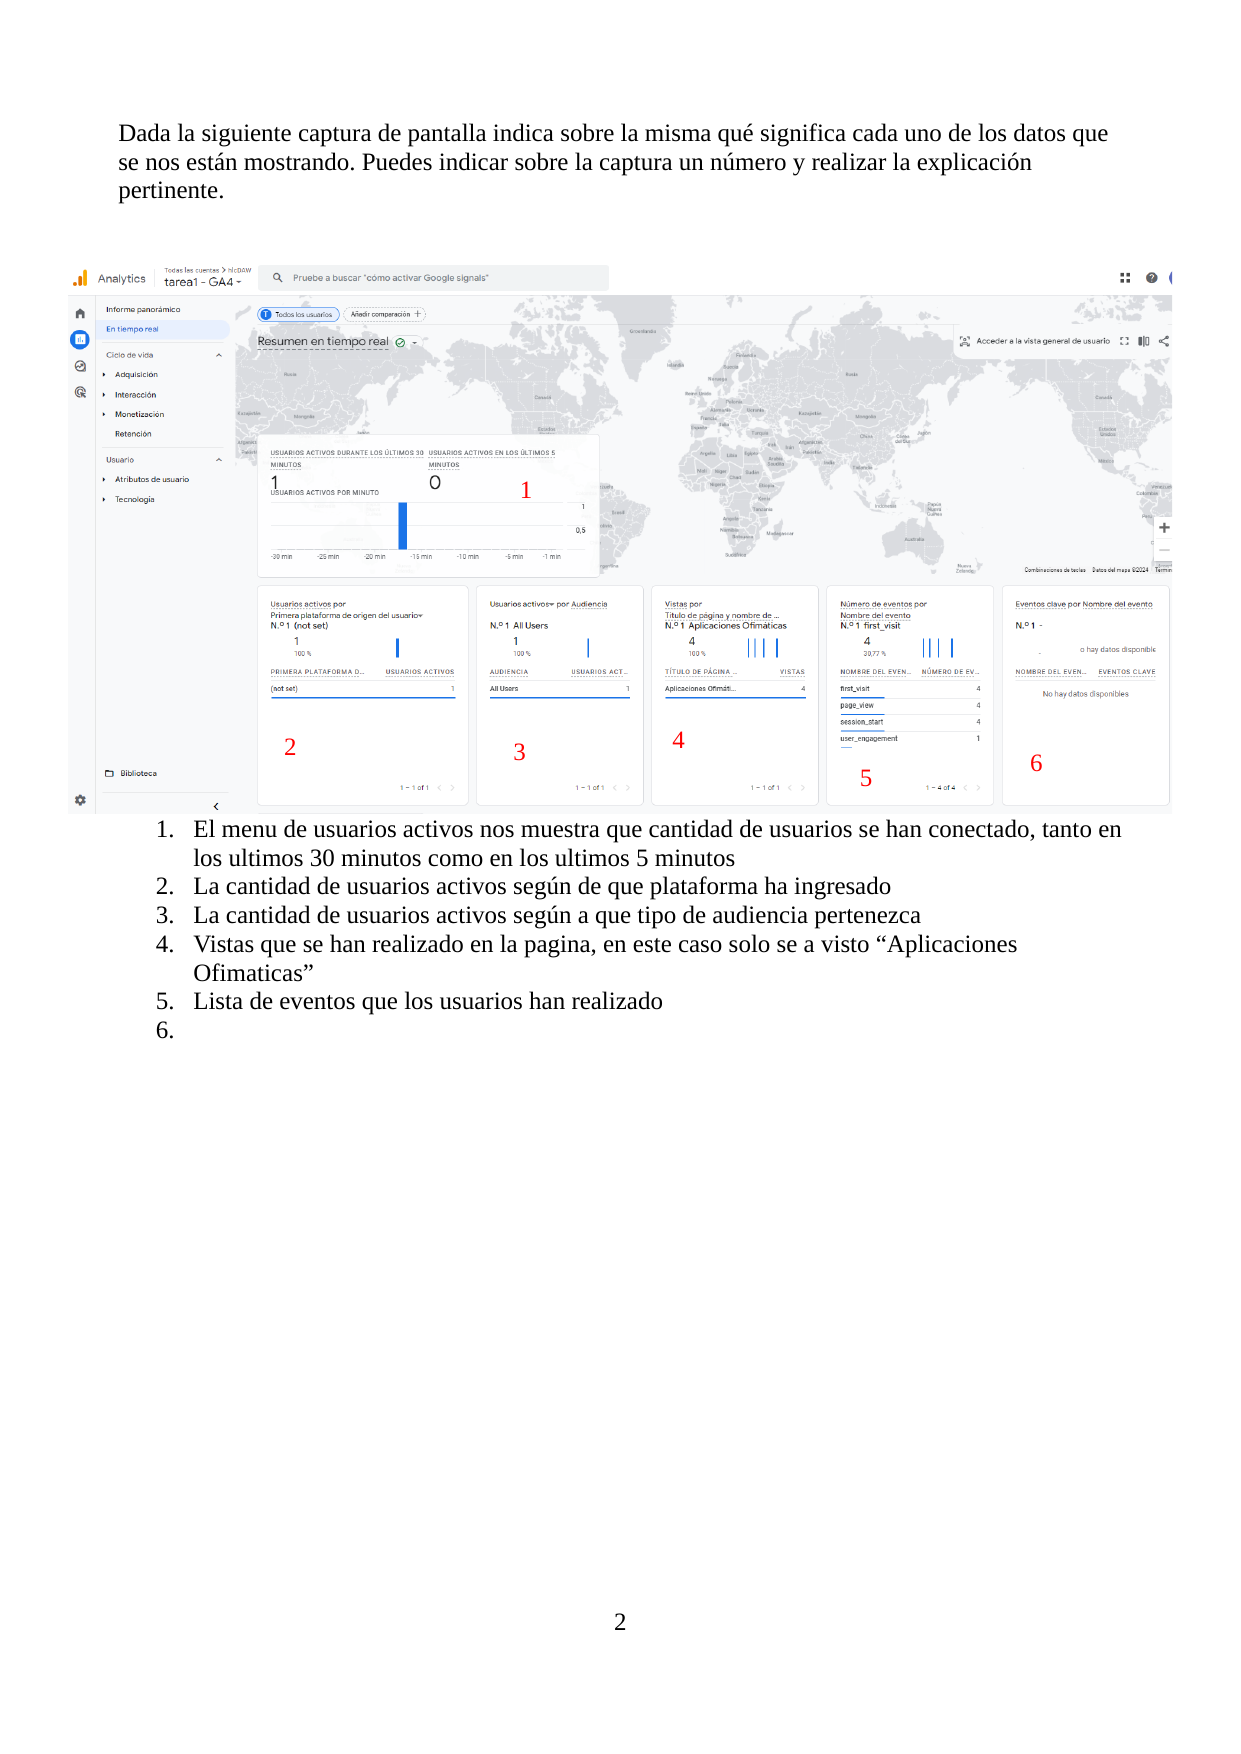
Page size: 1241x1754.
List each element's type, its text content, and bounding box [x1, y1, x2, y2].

picture [68, 261, 1173, 814]
text Dada la siguiente captura de pantalla indica sobre la misma qué significa cada uno de los datos que se nos están mostrando. Puedes indicar sobre la captura un número y realizar la explicación pertinente. [118, 118, 1122, 204]
list El menu de usuarios activos nos muestra que cantidad de usuarios se han conectado, tanto en los ultimos 30 minutos como en los ultimos 5 minutos [156, 814, 1122, 871]
list La cantidad de usuarios activos según a que tipo de audiencia pertenezca [156, 900, 1122, 929]
list Vistas que se han realizado en la pagina, en este caso solo se a visto “Aplicaciones Ofimaticas” [156, 929, 1122, 986]
list La cantidad de usuarios activos según de que plataforma ha ingresado [156, 871, 1122, 900]
list Lista de eventos que los usuarios han realizado [156, 986, 1122, 1015]
